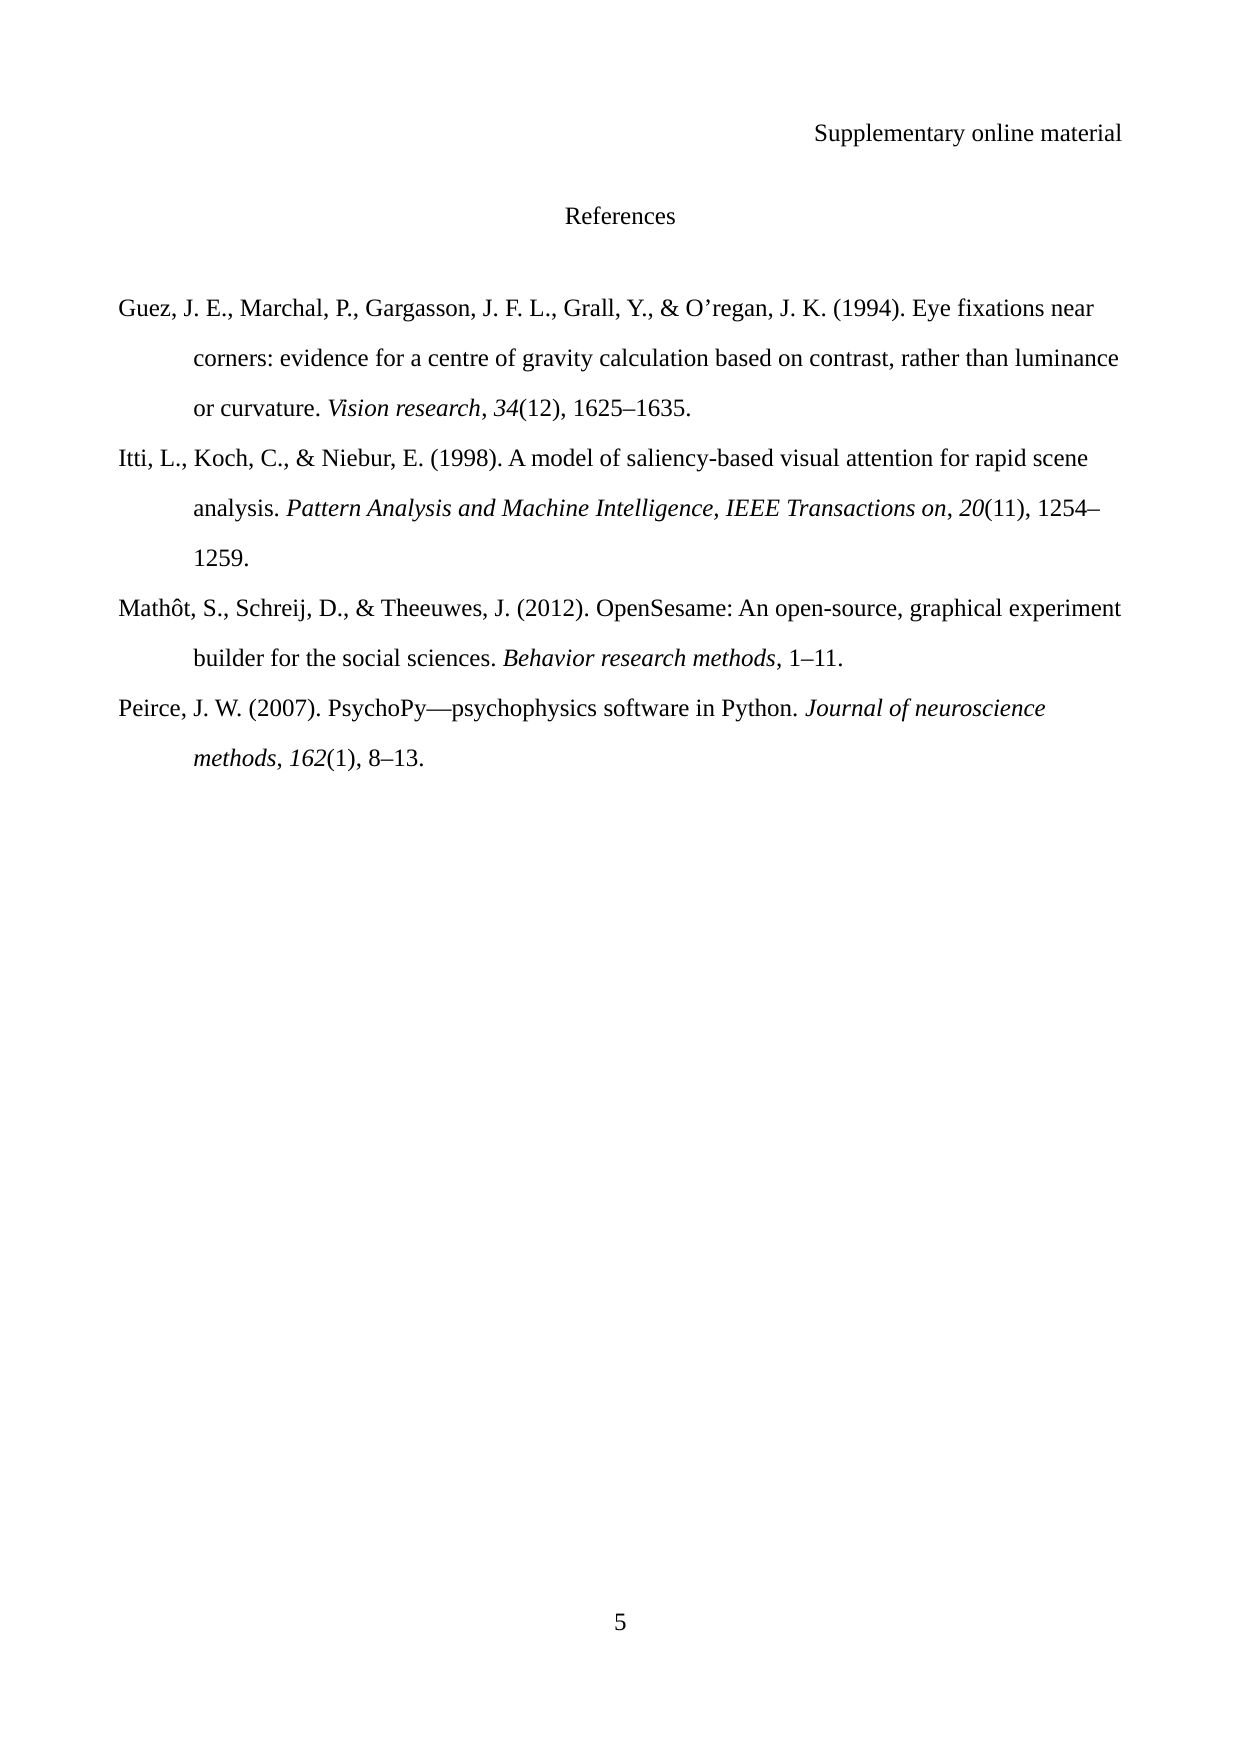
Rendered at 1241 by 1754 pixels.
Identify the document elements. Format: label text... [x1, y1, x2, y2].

text Itti, L., Koch, C., & Niebur, E. (1998). A model of saliency-based visual attention for rapid scene analysis. Pattern Analysis and Machine Intelligence, IEEE Transactions on, 20(11), 1254–1259. [118, 421, 1122, 571]
text Guez, J. E., Marchal, P., Gargasson, J. F. L., Grall, Y., & O’regan, J. K. (1994). Eye fixations near corners: evidence for a centre of gravity calculation based on contrast, rather than luminance or curvature. Vision research, 34(12), 1625–1635. [118, 271, 1122, 421]
text Mathôt, S., Schreij, D., & Theeuwes, J. (2012). OpenSesame: An open-source, graphical experiment builder for the social sciences. Behavior research methods, 1–11. [118, 571, 1122, 671]
subtitle References [118, 201, 1122, 230]
text Peirce, J. W. (2007). PsychoPy—psychophysics software in Python. Journal of neuroscience methods, 162(1), 8–13. [118, 671, 1122, 771]
